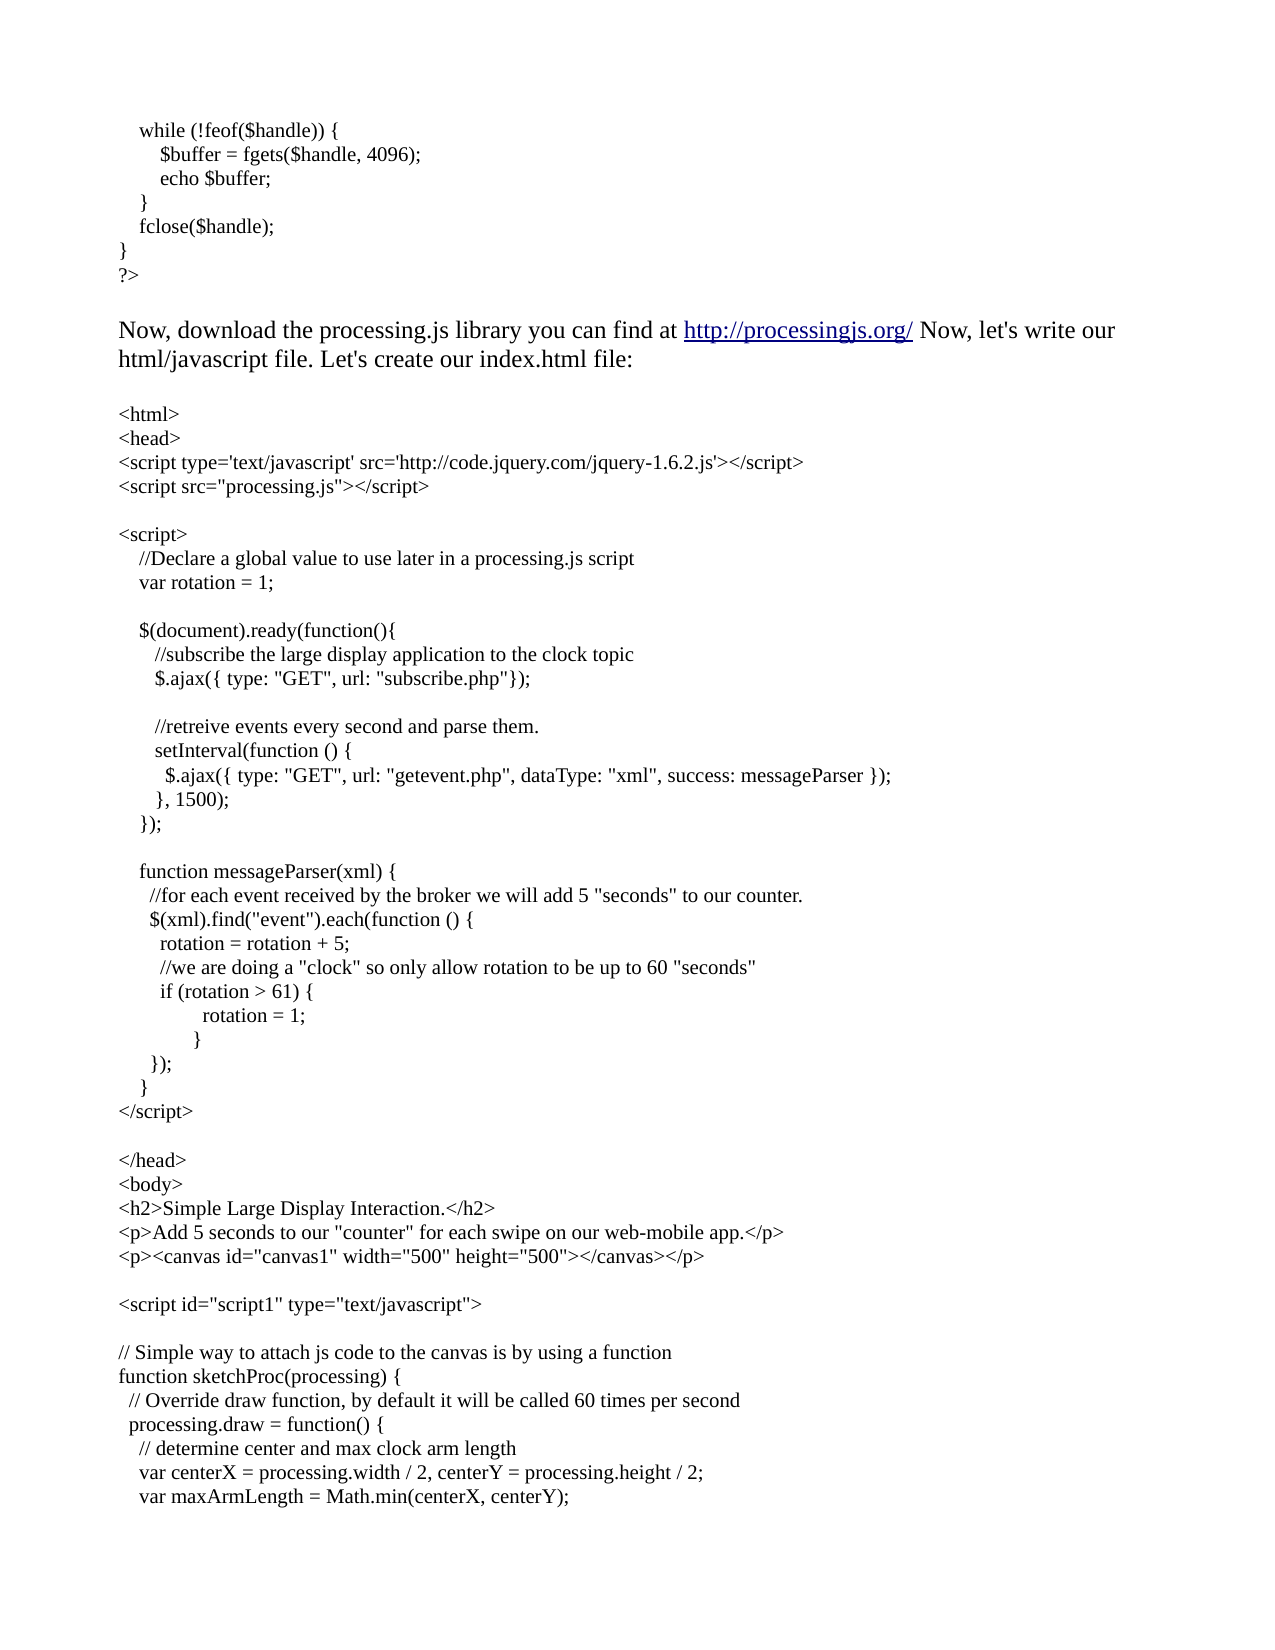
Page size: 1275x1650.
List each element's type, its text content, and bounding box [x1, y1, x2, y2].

text var rotation = 1; [118, 570, 1157, 594]
text $.ajax({ type: "GET", url: "getevent.php", dataType: "xml", success: messageParser }); [118, 762, 1157, 787]
text while (!feof($handle)) { [118, 118, 1157, 142]
text <script type='text/javascript' src='http://code.jquery.com/jquery-1.6.2.js'></script> [118, 450, 1157, 474]
text fclose($handle); [118, 214, 1157, 238]
text var maxArmLength = Math.min(centerX, centerY); [118, 1484, 1157, 1508]
text <h2>Simple Large Display Interaction.</h2> [118, 1196, 1157, 1220]
text <body> [118, 1172, 1157, 1196]
text <html> [118, 402, 1157, 426]
text $(document).ready(function(){ [118, 618, 1157, 642]
text } [118, 238, 1157, 262]
text ?> [118, 262, 1157, 287]
text if (rotation > 61) { [118, 979, 1157, 1003]
text // determine center and max clock arm length [118, 1436, 1157, 1460]
text var centerX = processing.width / 2, centerY = processing.height / 2; [118, 1460, 1157, 1484]
text function messageParser(xml) { [118, 859, 1157, 883]
text }, 1500); [118, 787, 1157, 811]
text //Declare a global value to use later in a processing.js script [118, 546, 1157, 570]
text //retreive events every second and parse them. [118, 714, 1157, 738]
text $.ajax({ type: "GET", url: "subscribe.php"}); [118, 666, 1157, 690]
text <script id="script1" type="text/javascript"> [118, 1292, 1157, 1316]
text } [118, 1027, 1157, 1051]
text }); [118, 1051, 1157, 1075]
text </script> [118, 1099, 1157, 1123]
text // Simple way to attach js code to the canvas is by using a function [118, 1340, 1157, 1364]
text function sketchProc(processing) { [118, 1364, 1157, 1388]
text rotation = 1; [118, 1003, 1157, 1027]
text //for each event received by the broker we will add 5 "seconds" to our counter. [118, 883, 1157, 907]
text </head> [118, 1147, 1157, 1172]
text setInterval(function () { [118, 738, 1157, 762]
text <script> [118, 522, 1157, 546]
text }); [118, 811, 1157, 835]
text <script src="processing.js"></script> [118, 474, 1157, 498]
text $(xml).find("event").each(function () { [118, 907, 1157, 931]
text <p><canvas id="canvas1" width="500" height="500"></canvas></p> [118, 1244, 1157, 1268]
text } [118, 190, 1157, 214]
text } [118, 1075, 1157, 1099]
text echo $buffer; [118, 166, 1157, 190]
text processing.draw = function() { [118, 1412, 1157, 1436]
text <p>Add 5 seconds to our "counter" for each swipe on our web-mobile app.</p> [118, 1220, 1157, 1244]
text //we are doing a "clock" so only allow rotation to be up to 60 "seconds" [118, 955, 1157, 979]
text <head> [118, 426, 1157, 450]
text //subscribe the large display application to the clock topic [118, 642, 1157, 666]
text $buffer = fgets($handle, 4096); [118, 142, 1157, 166]
text // Override draw function, by default it will be called 60 times per second [118, 1388, 1157, 1412]
text rotation = rotation + 5; [118, 931, 1157, 955]
text Now, download the processing.js library you can find at http://processingjs.org/ Now, let's write our html/javascript file. Let's create our index.html file: [118, 315, 1157, 373]
